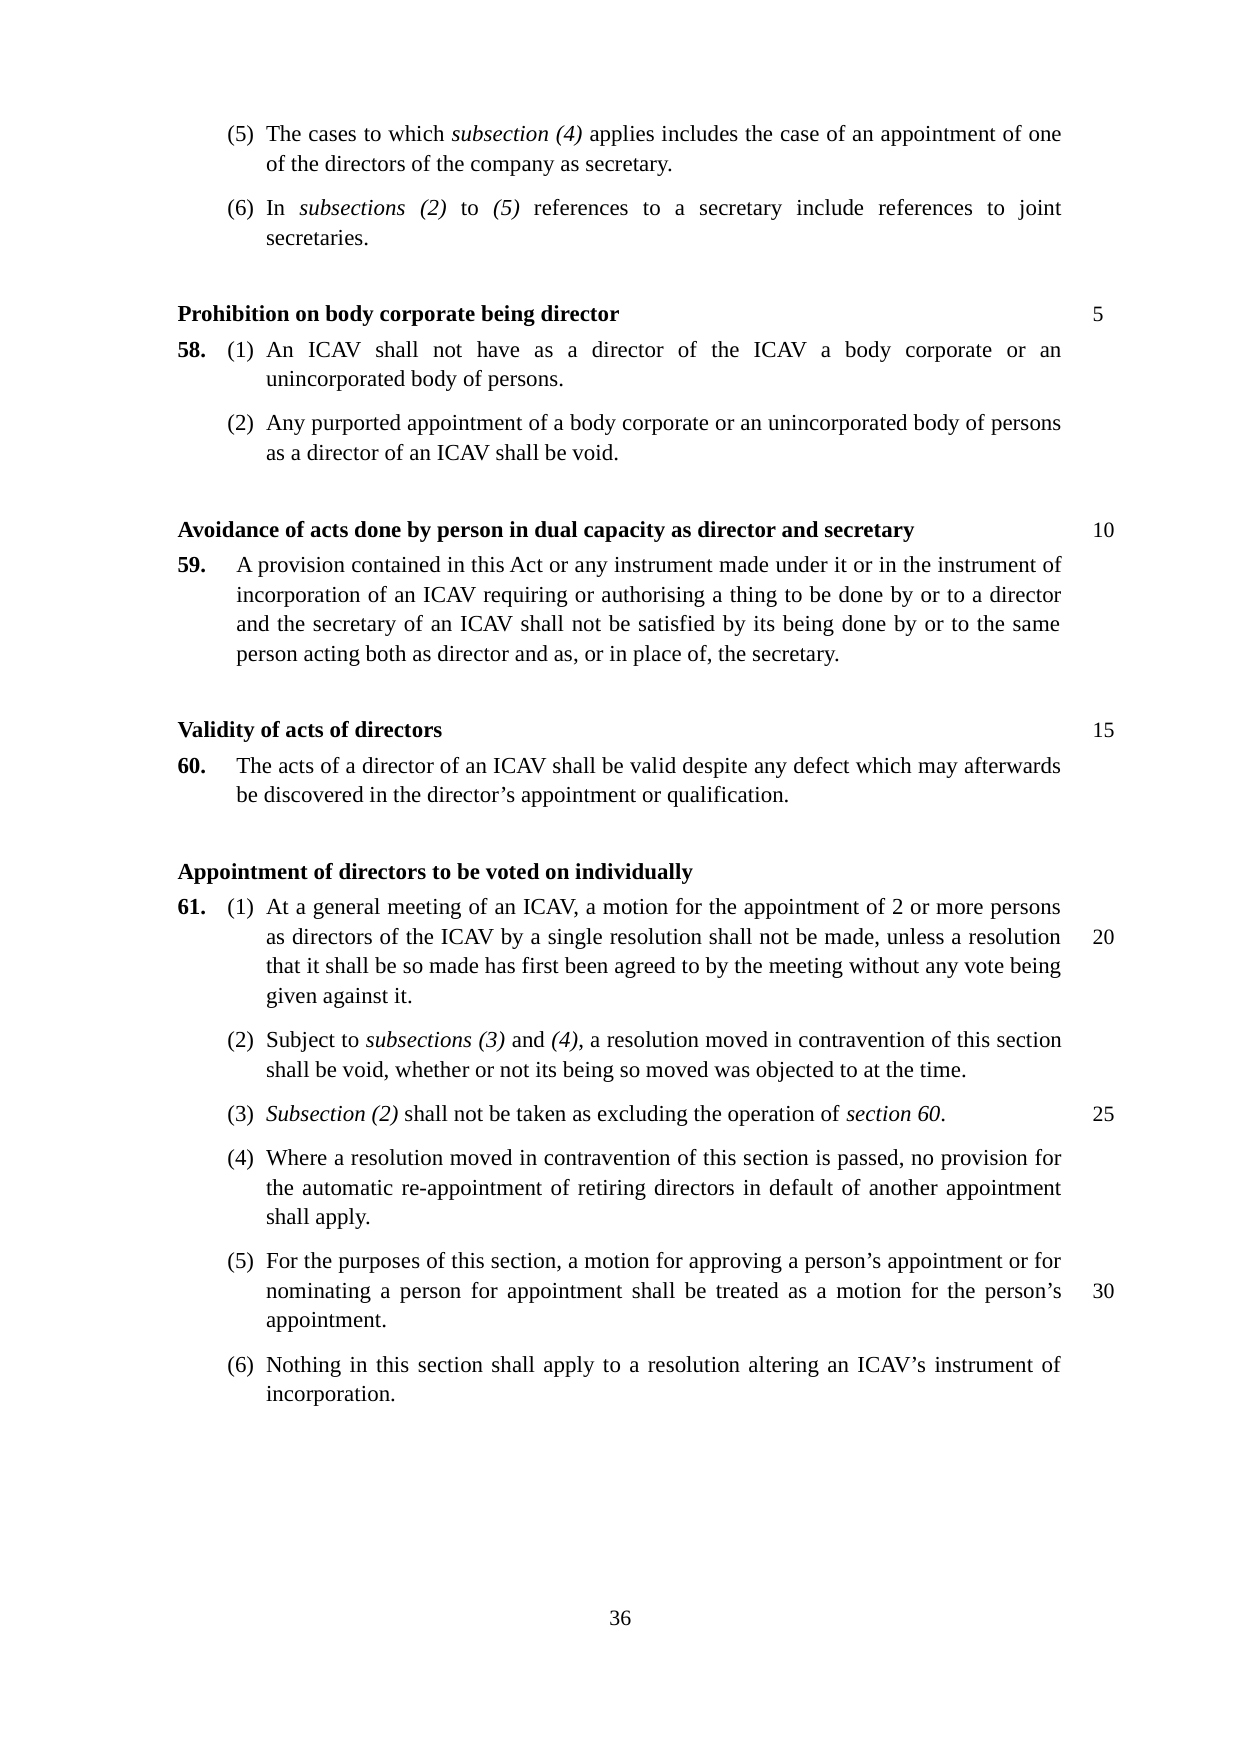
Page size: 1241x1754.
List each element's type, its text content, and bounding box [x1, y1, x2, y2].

text (3) Subsection (2) shall not be taken as excluding the operation of section 60. [177, 1098, 1063, 1127]
text (4) Where a resolution moved in contravention of this section is passed, no provision for the automatic re-appointment of retiring directors in default of another appointment shall apply. [177, 1142, 1063, 1230]
text Avoidance of acts done by person in dual capacity as director and secretary [177, 513, 1063, 543]
text (6) In subsections (2) to (5) references to a secretary include references to joint secretaries. [177, 192, 1063, 251]
text (6) Nothing in this section shall apply to a resolution altering an ICAV’s instrument of incorporation. [177, 1348, 1063, 1407]
text (5) For the purposes of this section, a motion for approving a person’s appointment or for nominating a person for appointment shall be treated as a motion for the person’s appointment. [177, 1245, 1063, 1334]
text Validity of acts of directors [177, 714, 1063, 744]
text 60. The acts of a director of an ICAV shall be valid despite any defect which may afterwards be discovered in the director’s appointment or qualification. [177, 749, 1063, 808]
text 58. (1) An ICAV shall not have as a director of the ICAV a body corporate or an unincorporated body of persons. [177, 333, 1063, 392]
text Appointment of directors to be voted on individually [177, 856, 1063, 885]
text 61. (1) At a general meeting of an ICAV, a motion for the appointment of 2 or more persons as directors of the ICAV by a single resolution shall not be made, unless a resolution that it shall be so made has first been agreed to by the meeting without any vote being given against it. [177, 891, 1063, 1009]
text 59. A provision contained in this Act or any instrument made under it or in the instrument of incorporation of an ICAV requiring or authorising a thing to be done by or to a director and the secretary of an ICAV shall not be satisfied by its being done by or to the same person acting both as director and as, or in place of, the secretary. [177, 549, 1063, 667]
text (5) The cases to which subsection (4) applies includes the case of an appointment of one of the directors of the company as secretary. [177, 118, 1063, 177]
text (2) Subject to subsections (3) and (4), a resolution moved in contravention of this section shall be void, whether or not its being so moved was objected to at the time. [177, 1024, 1063, 1083]
text Prohibition on body corporate being director [177, 298, 1063, 328]
text (2) Any purported appointment of a body corporate or an unincorporated body of persons as a director of an ICAV shall be void. [177, 407, 1063, 466]
